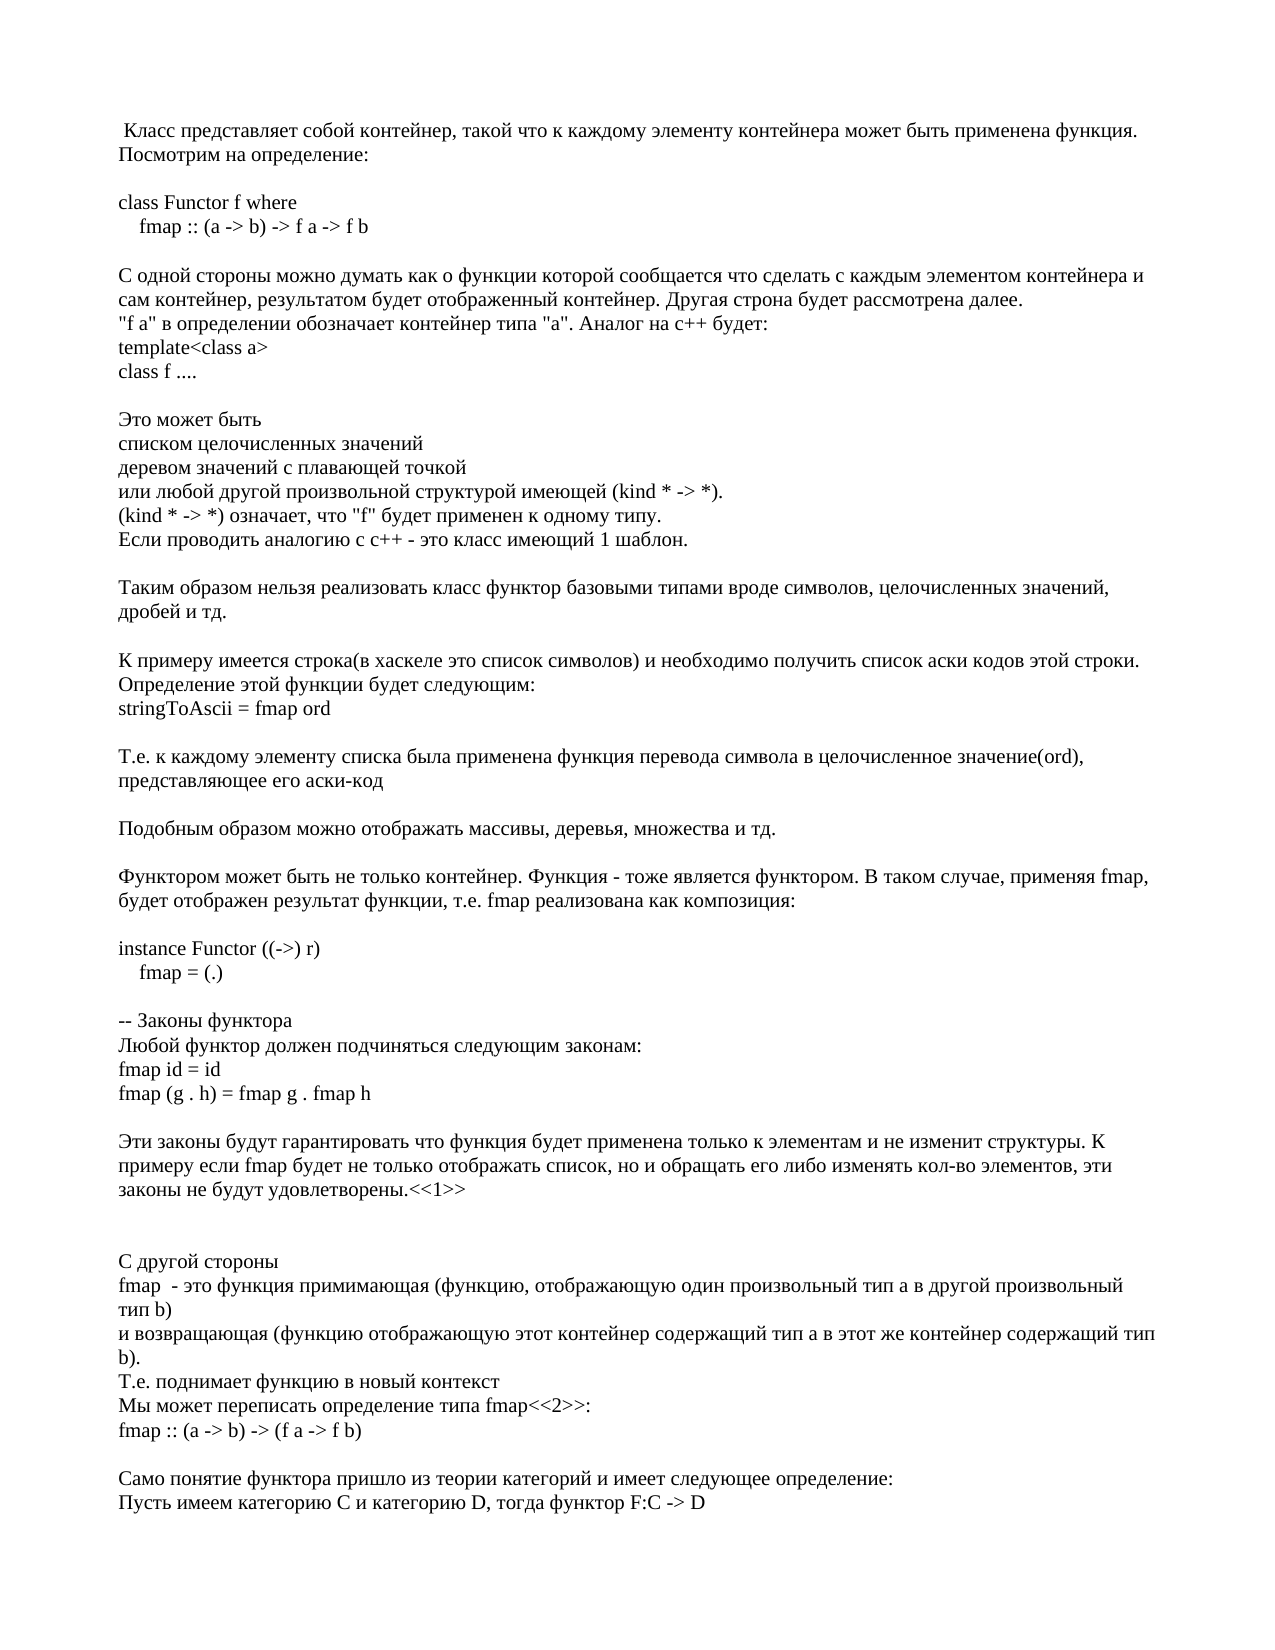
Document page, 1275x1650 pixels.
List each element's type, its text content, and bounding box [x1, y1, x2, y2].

text Само понятие функтора пришло из теории категорий и имеет следующее определение: [118, 1466, 1157, 1490]
text fmap (g . h) = fmap g . fmap h [118, 1081, 1157, 1105]
text Таким образом нельзя реализовать класс функтор базовыми типами вроде символов, целочисленных значений, дробей и тд. [118, 575, 1157, 623]
text Т.е. к каждому элементу списка была применена функция перевода символа в целочисленное значение(ord), представляющее его аски-код [118, 744, 1157, 792]
text Это может быть [118, 407, 1157, 431]
text fmap :: (a -> b) -> f a -> f b [118, 214, 1157, 238]
text -- Законы функтора [118, 1008, 1157, 1032]
text С одной стороны можно думать как о функции которой сообщается что сделать с каждым элементом контейнера и сам контейнер, результатом будет отображенный контейнер. Другая строна будет рассмотрена далее. [118, 262, 1157, 311]
text Функтором может быть не только контейнер. Функция - тоже является функтором. В таком случае, применяя fmap, будет отображен результат функции, т.е. fmap реализована как композиция: [118, 864, 1157, 912]
text instance Functor ((->) r) [118, 936, 1157, 960]
text (kind * -> *) означает, что "f" будет применен к одному типу. [118, 503, 1157, 527]
text или любой другой произвольной структурой имеющей (kind * -> *). [118, 479, 1157, 503]
text fmap = (.) [118, 960, 1157, 984]
text fmap :: (a -> b) -> (f a -> f b) [118, 1417, 1157, 1442]
text fmap id = id [118, 1057, 1157, 1081]
text Любой функтор должен подчиняться следующим законам: [118, 1032, 1157, 1057]
text К примеру имеется строка(в хаскеле это список символов) и необходимо получить список аски кодов этой строки. Определение этой функции будет следующим: [118, 647, 1157, 696]
text Класс представляет собой контейнер, такой что к каждому элементу контейнера может быть применена функция. [118, 118, 1157, 142]
text class Functor f where [118, 190, 1157, 214]
text Эти законы будут гарантировать что функция будет применена только к элементам и не изменит структуры. К примеру если fmap будет не только отображать список, но и обращать его либо изменять кол-во элементов, эти законы не будут удовлетворены.<<1>> [118, 1129, 1157, 1201]
text Подобным образом можно отображать массивы, деревья, множества и тд. [118, 816, 1157, 840]
text Посмотрим на определение: [118, 142, 1157, 166]
text деревом значений с плавающей точкой [118, 455, 1157, 479]
text Пусть имеем категорию C и категорию D, тогда функтор F:C -> D [118, 1490, 1157, 1514]
text Т.е. поднимает функцию в новый контекст [118, 1369, 1157, 1393]
text fmap - это функция примимающая (функцию, отображающую один произвольный тип а в другой произвольный тип b) [118, 1273, 1157, 1321]
text "f a" в определении обозначает контейнер типа "а". Аналог на с++ будет: [118, 311, 1157, 335]
text stringToAscii = fmap ord [118, 696, 1157, 720]
text Мы может переписать определение типа fmap<<2>>: [118, 1393, 1157, 1417]
text списком целочисленных значений [118, 431, 1157, 455]
text и возвращающая (функцию отображающую этот контейнер содержащий тип а в этот же контейнер содержащий тип b). [118, 1321, 1157, 1369]
text Если проводить аналогию с с++ - это класс имеющий 1 шаблон. [118, 527, 1157, 551]
text template<class a> [118, 335, 1157, 359]
text class f .... [118, 359, 1157, 383]
text С другой стороны [118, 1249, 1157, 1273]
